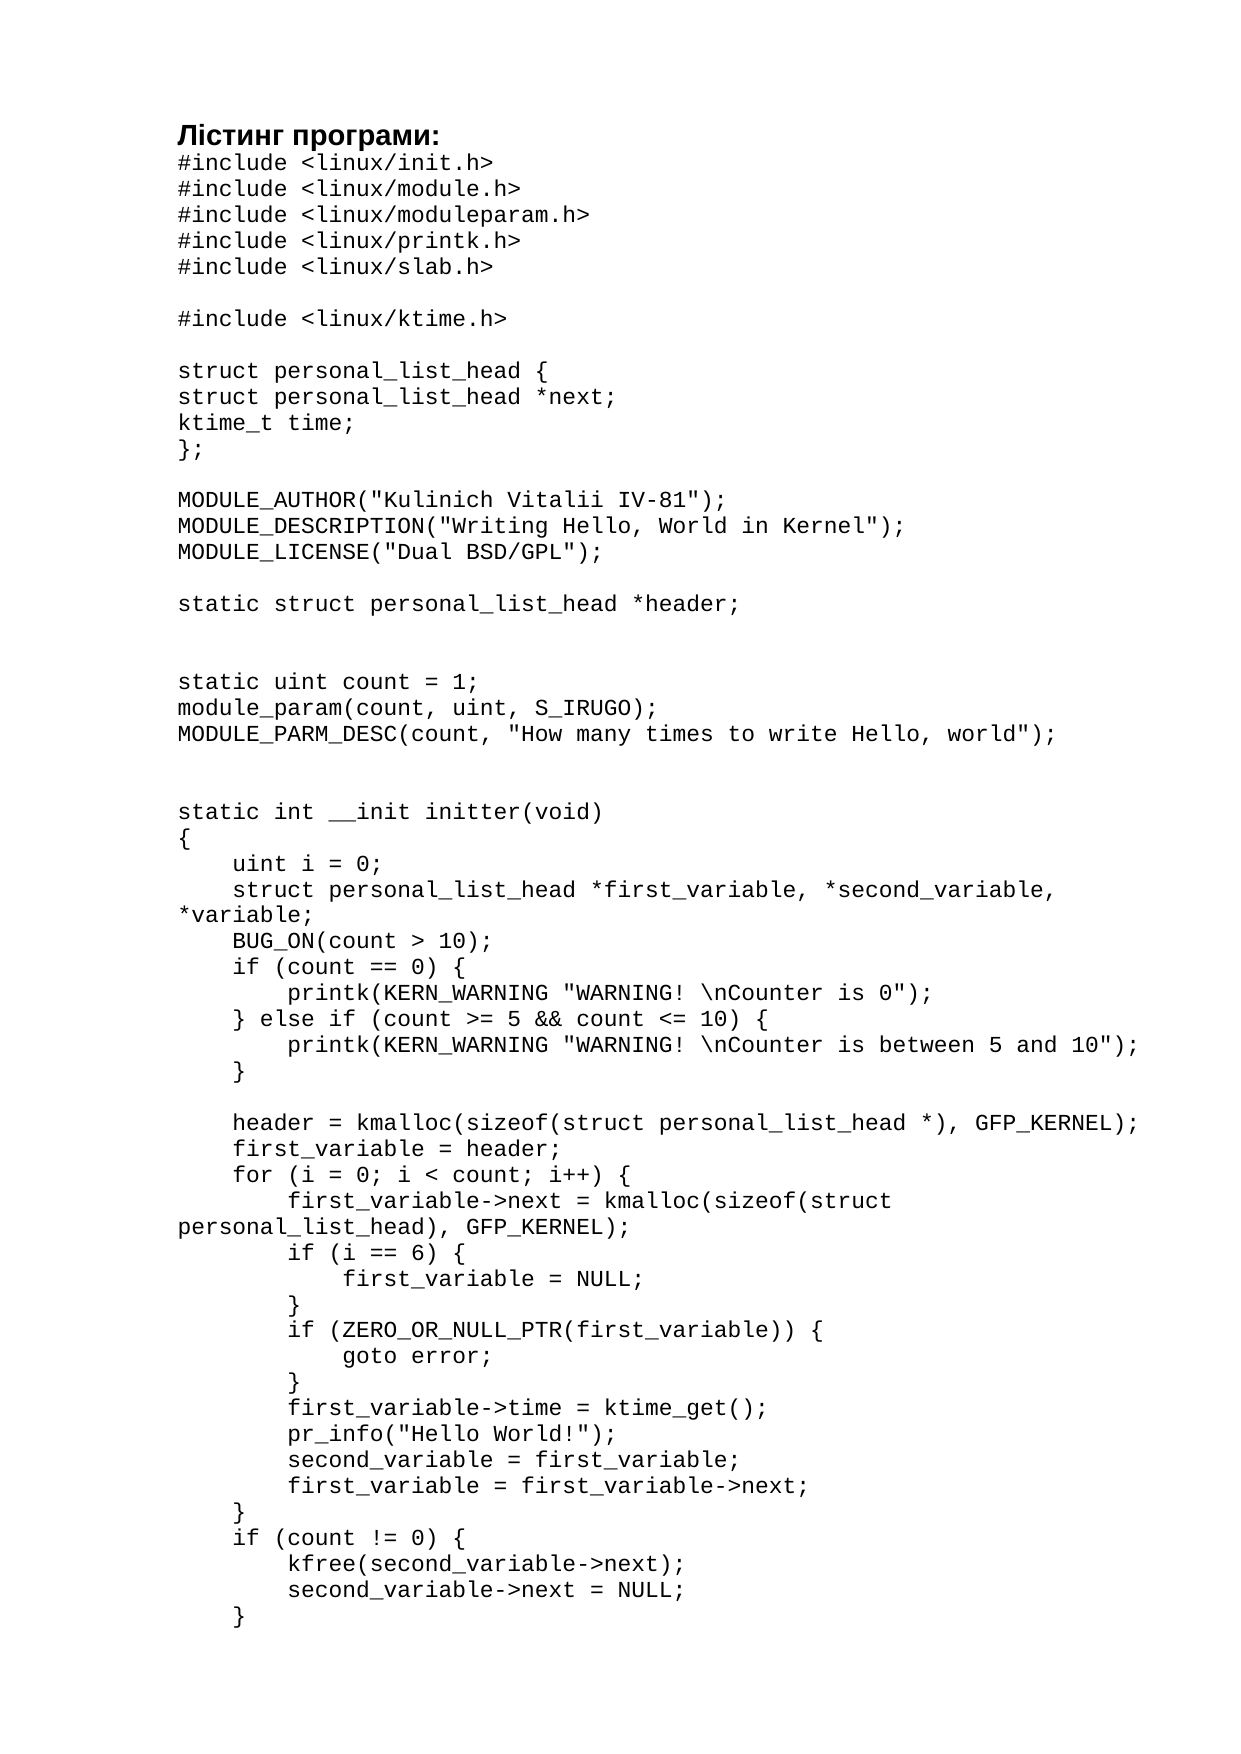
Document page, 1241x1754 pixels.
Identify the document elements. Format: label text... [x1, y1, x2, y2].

text kfree(second_variable->next); [177, 1552, 1152, 1578]
text BUG_ON(count > 10); [177, 930, 1152, 956]
text static uint count = 1; [177, 670, 1152, 696]
text { [177, 826, 1152, 852]
text static int __init initter(void) [177, 800, 1152, 826]
text pr_info("Hello World!"); [177, 1423, 1152, 1448]
text static struct personal_list_head *header; [177, 593, 1152, 618]
text Лістинг програми: [177, 118, 1152, 152]
text struct personal_list_head *next; [177, 385, 1152, 411]
text } [177, 1500, 1152, 1526]
text struct personal_list_head *first_variable, *second_variable, *variable; [177, 878, 1152, 930]
text if (ZERO_OR_NULL_PTR(first_variable)) { [177, 1319, 1152, 1345]
text #include <linux/module.h> [177, 178, 1152, 203]
text } [177, 1604, 1152, 1630]
text ktime_t time; [177, 411, 1152, 437]
text MODULE_DESCRIPTION("Writing Hello, World in Kernel"); [177, 515, 1152, 541]
text for (i = 0; i < count; i++) { [177, 1163, 1152, 1189]
text first_variable = NULL; [177, 1267, 1152, 1293]
text if (count == 0) { [177, 956, 1152, 982]
text if (i == 6) { [177, 1241, 1152, 1267]
text printk(KERN_WARNING "WARNING! \nCounter is 0"); [177, 982, 1152, 1008]
text } [177, 1371, 1152, 1397]
text #include <linux/printk.h> [177, 229, 1152, 255]
text second_variable->next = NULL; [177, 1578, 1152, 1604]
text uint i = 0; [177, 852, 1152, 878]
text header = kmalloc(sizeof(struct personal_list_head *), GFP_KERNEL); [177, 1111, 1152, 1137]
text #include <linux/init.h> [177, 152, 1152, 178]
text MODULE_LICENSE("Dual BSD/GPL"); [177, 541, 1152, 567]
text #include <linux/slab.h> [177, 255, 1152, 281]
text first_variable = first_variable->next; [177, 1474, 1152, 1500]
text #include <linux/ktime.h> [177, 307, 1152, 333]
text first_variable = header; [177, 1137, 1152, 1163]
text } [177, 1293, 1152, 1319]
text MODULE_PARM_DESC(count, "How many times to write Hello, world"); [177, 722, 1152, 748]
text } else if (count >= 5 && count <= 10) { [177, 1008, 1152, 1033]
text }; [177, 437, 1152, 463]
text module_param(count, uint, S_IRUGO); [177, 696, 1152, 722]
text first_variable->next = kmalloc(sizeof(struct personal_list_head), GFP_KERNEL); [177, 1189, 1152, 1241]
text struct personal_list_head { [177, 359, 1152, 385]
text goto error; [177, 1345, 1152, 1371]
text printk(KERN_WARNING "WARNING! \nCounter is between 5 and 10"); [177, 1033, 1152, 1059]
text first_variable->time = ktime_get(); [177, 1397, 1152, 1423]
text MODULE_AUTHOR("Kulinich Vitalii IV-81"); [177, 489, 1152, 515]
text second_variable = first_variable; [177, 1448, 1152, 1474]
text if (count != 0) { [177, 1526, 1152, 1552]
text } [177, 1059, 1152, 1085]
text #include <linux/moduleparam.h> [177, 203, 1152, 229]
